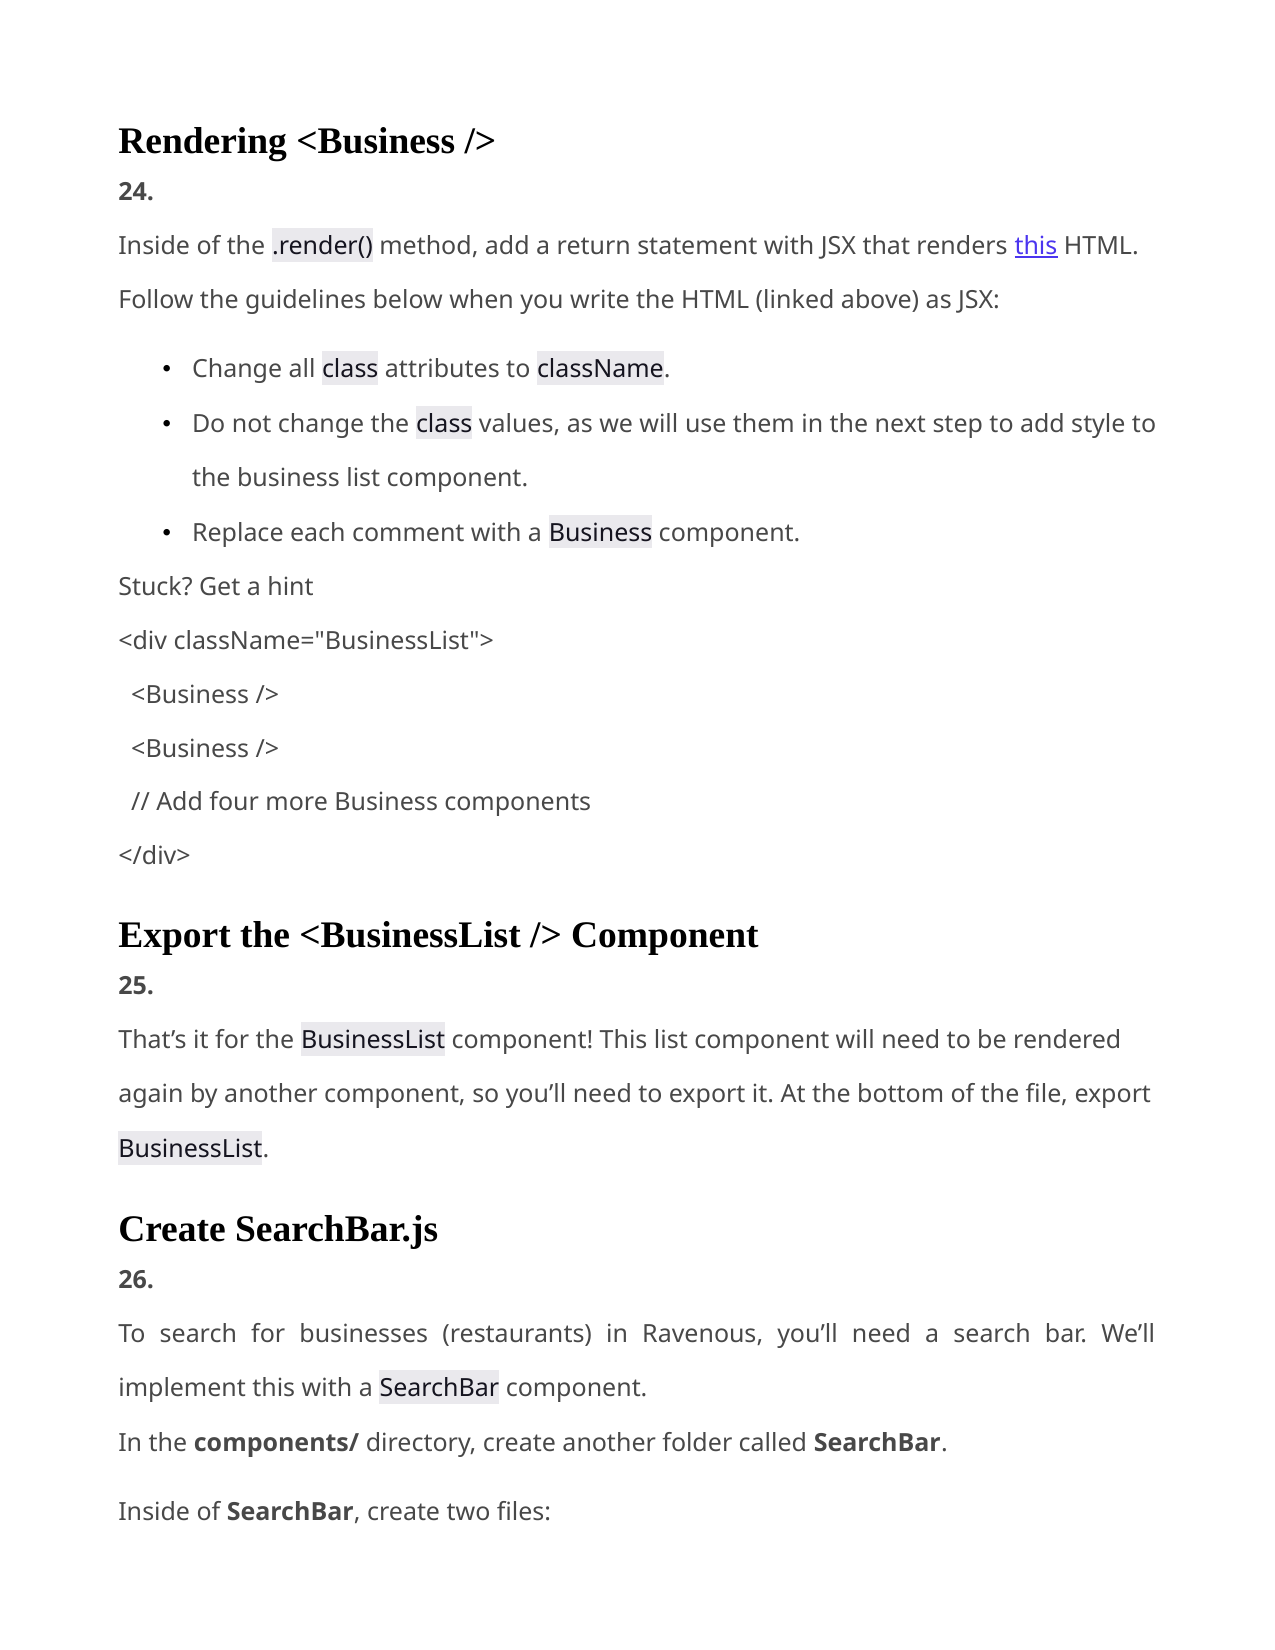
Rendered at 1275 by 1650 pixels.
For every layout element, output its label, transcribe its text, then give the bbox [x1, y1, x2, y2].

text // Add four more Business components [118, 784, 1157, 818]
text That’s it for the BusinessList component! This list component will need to be rendered again by another component, so you’ll need to export it. At the bottom of the file, export BusinessList. [118, 1022, 1157, 1165]
list Replace each comment with a Business component. [162, 514, 1157, 548]
subtitle Create SearchBar.js [118, 1206, 1157, 1249]
text To search for businesses (restaurants) in Ravenous, you’ll need a search bar. We’ll implement this with a SearchBar component. [118, 1315, 1157, 1404]
text Stuck? Get a hint [118, 569, 1157, 603]
text 24. [118, 174, 1157, 208]
text In the components/ directory, create another folder called SearchBar. [118, 1424, 1157, 1458]
text Follow the guidelines below when you write the HTML (linked above) as JSX: [118, 282, 1157, 316]
list Change all class attributes to className. [162, 351, 1157, 385]
text Inside of the .render() method, add a return statement with JSX that renders this HTML. [118, 227, 1157, 262]
text Inside of SearchBar, create two files: [118, 1493, 1157, 1527]
text 26. [118, 1262, 1157, 1296]
list Do not change the class values, as we will use them in the next step to add style to the business list component. [162, 406, 1157, 494]
text <div className="BusinessList"> [118, 623, 1157, 657]
subtitle Export the <BusinessList /> Component [118, 912, 1157, 955]
text <Business /> [118, 730, 1157, 764]
text <Business /> [118, 676, 1157, 711]
text </div> [118, 838, 1157, 872]
text 25. [118, 968, 1157, 1002]
subtitle Rendering <Business /> [118, 118, 1157, 161]
